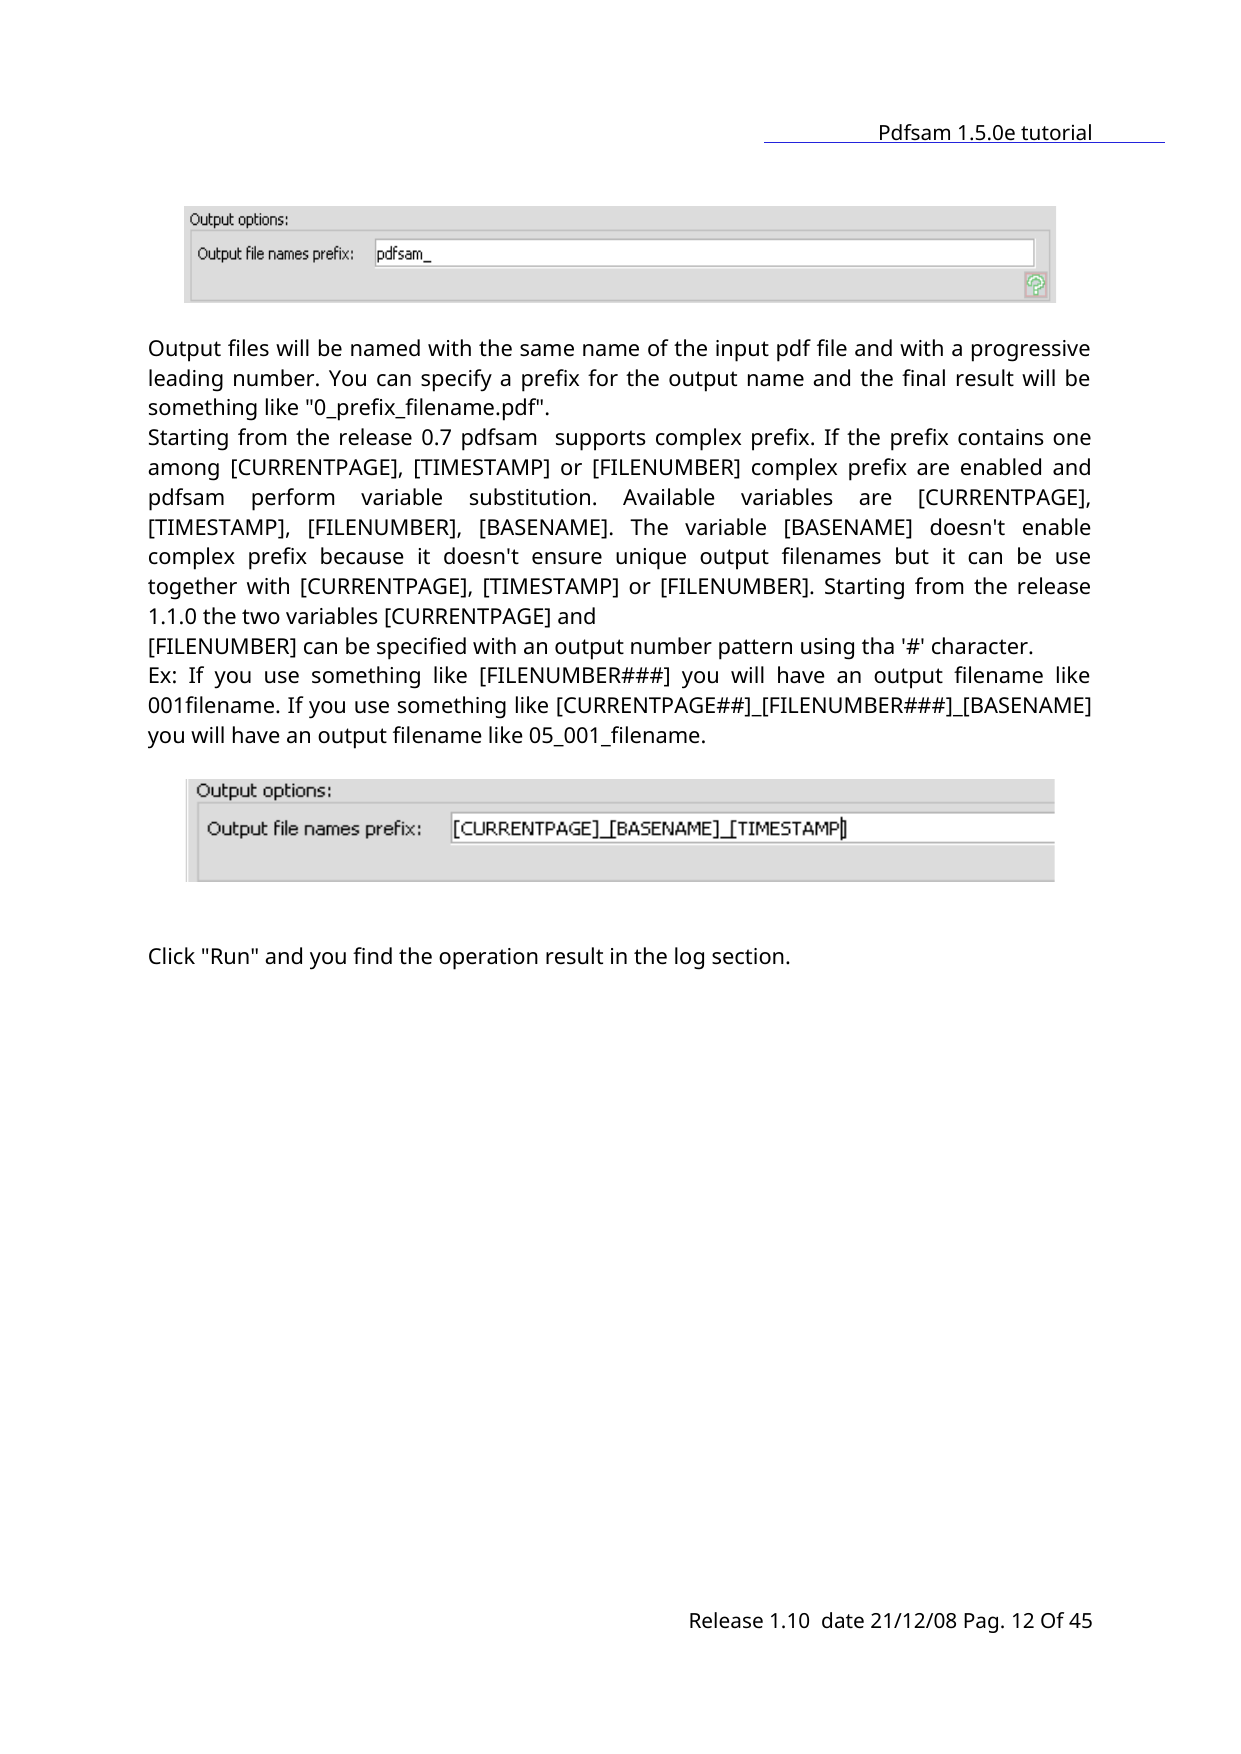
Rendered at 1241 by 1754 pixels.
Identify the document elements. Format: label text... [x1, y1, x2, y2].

text Ex: If you use something like [FILENUMBER###] you will have an output filename like 001filename. If you use something like [CURRENTPAGE##]_[FILENUMBER###]_[BASENAME] you will have an output filename like 05_001_filename. [148, 661, 1093, 750]
text Starting from the release 0.7 pdfsam supports complex prefix. If the prefix contains one among [CURRENTPAGE], [TIMESTAMP] or [FILENUMBER] complex prefix are enabled and pdfsam perform variable substitution. Available variables are [CURRENTPAGE], [TIMESTAMP], [FILENUMBER], [BASENAME]. The variable [BASENAME] doesn't enable complex prefix because it doesn't ensure unique output filenames but it can be use together with [CURRENTPAGE], [TIMESTAMP] or [FILENUMBER]. Starting from the release 1.1.0 the two variables [CURRENTPAGE] and [148, 422, 1093, 631]
text Click "Run" and you find the operation result in the log section. [148, 941, 1093, 971]
text [FILENUMBER] can be specified with an output number pattern using tha '#' character. [148, 631, 1093, 661]
text Output files will be named with the same name of the input pdf file and with a progressive leading number. You can specify a prefix for the output name and the final result will be something like "0_prefix_filename.pdf". [148, 333, 1093, 422]
